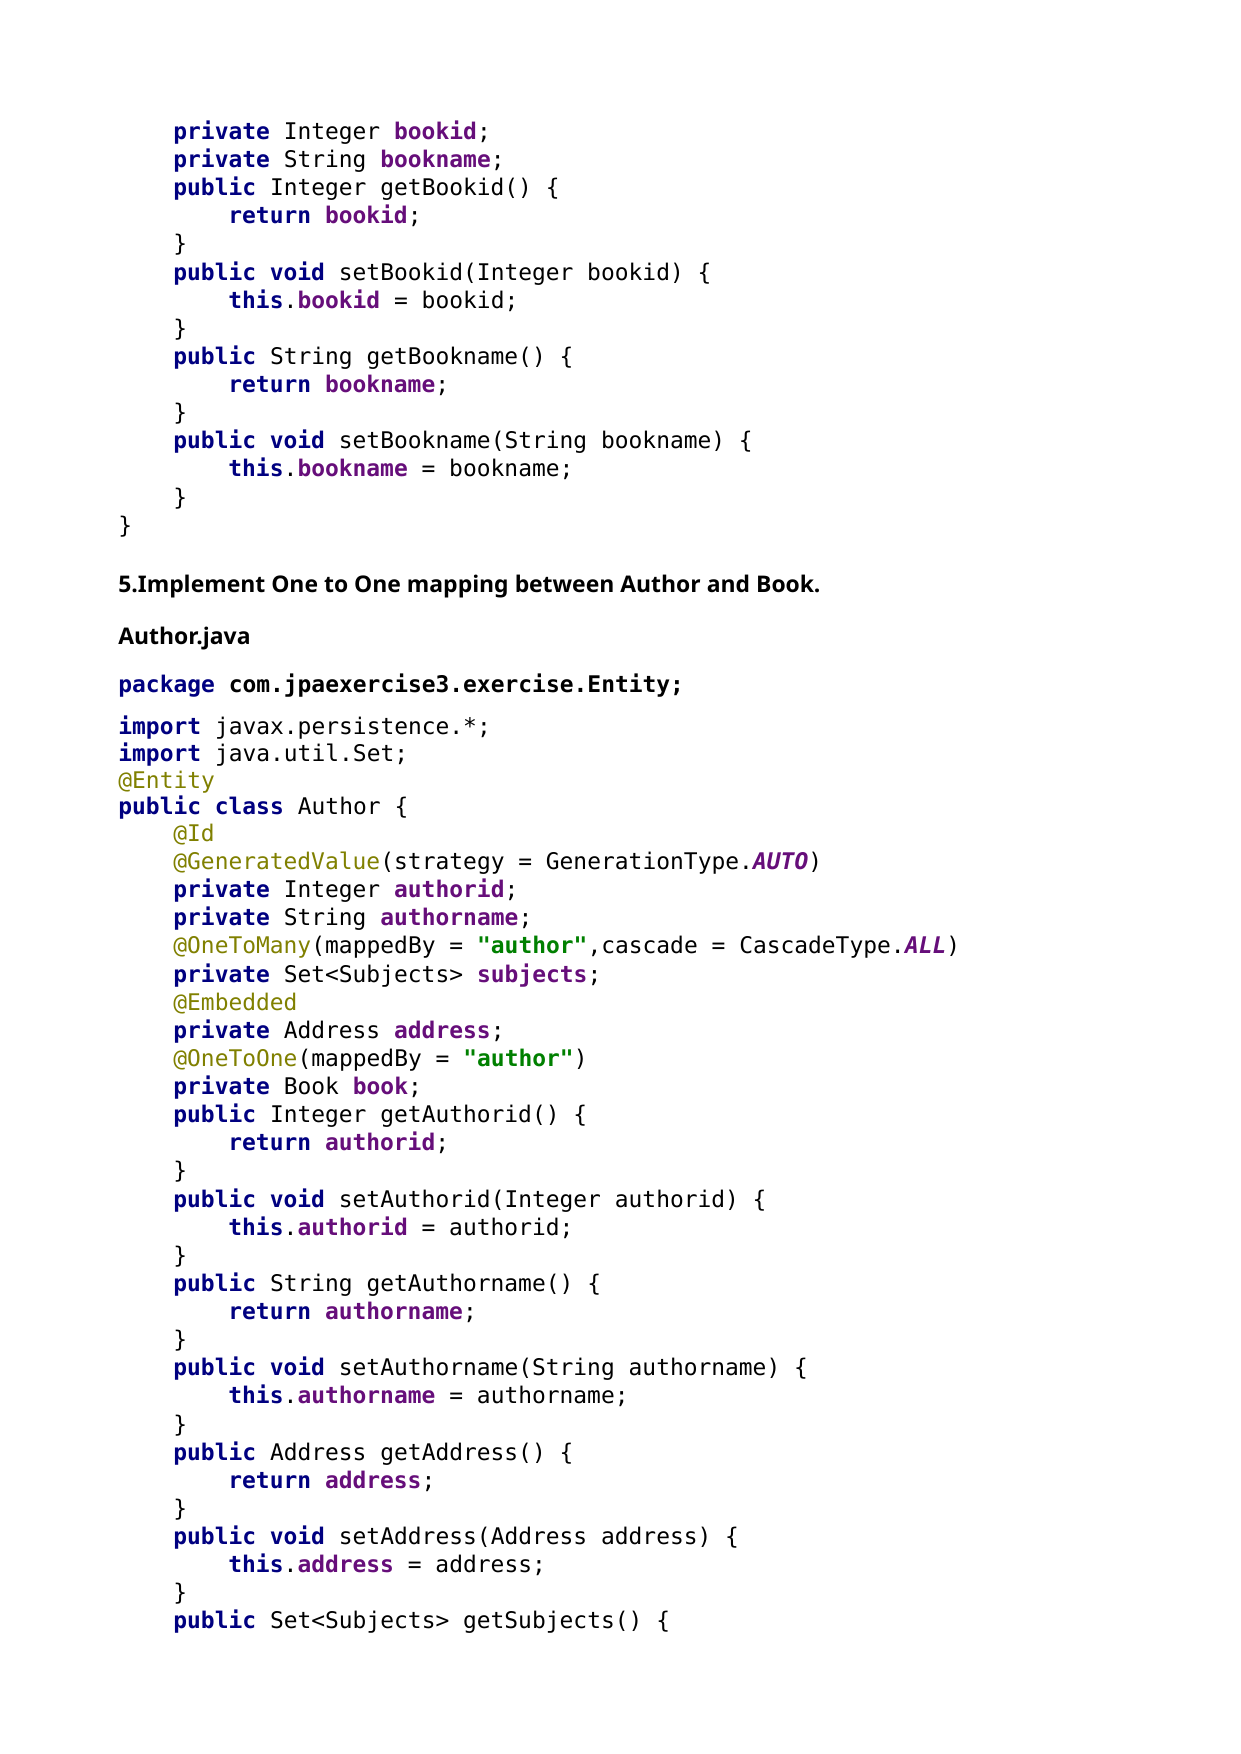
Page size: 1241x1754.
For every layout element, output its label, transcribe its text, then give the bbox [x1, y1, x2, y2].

text private Integer authorid; [118, 876, 1122, 904]
text public class Author { [118, 793, 1122, 820]
text public void setAuthorid(Integer authorid) { [118, 1186, 1122, 1214]
text public String getBookname() { [118, 343, 1122, 371]
text public String getAuthorname() { [118, 1270, 1122, 1298]
text this.authorid = authorid; [118, 1214, 1122, 1242]
text return address; [118, 1467, 1122, 1495]
text public void setAddress(Address address) { [118, 1523, 1122, 1551]
text this.authorname = authorname; [118, 1383, 1122, 1411]
text @OneToMany(mappedBy = "author",cascade = CascadeType.ALL) [118, 933, 1122, 961]
text private String authorname; [118, 904, 1122, 933]
text this.bookid = bookid; [118, 287, 1122, 315]
text this.bookname = bookname; [118, 456, 1122, 484]
text } [118, 399, 1122, 427]
text Author.java [118, 619, 1122, 651]
text public Integer getBookid() { [118, 174, 1122, 202]
text } [118, 1326, 1122, 1354]
text import java.util.Set; [118, 740, 1122, 767]
text private Address address; [118, 1017, 1122, 1045]
text return bookname; [118, 371, 1122, 399]
text @GeneratedValue(strategy = GenerationType.AUTO) [118, 848, 1122, 876]
text private Book book; [118, 1073, 1122, 1101]
text } [118, 1242, 1122, 1270]
text package com.jpaexercise3.exercise.Entity; [118, 671, 1122, 698]
text } [118, 1411, 1122, 1439]
text } [118, 1158, 1122, 1186]
text public void setBookname(String bookname) { [118, 427, 1122, 456]
text } [118, 512, 1122, 538]
text } [118, 315, 1122, 343]
text @Id [118, 820, 1122, 848]
text @Entity [118, 767, 1122, 793]
text return bookid; [118, 202, 1122, 231]
text private Integer bookid; [118, 118, 1122, 146]
text public void setBookid(Integer bookid) { [118, 259, 1122, 287]
text private Set<Subjects> subjects; [118, 961, 1122, 989]
text public Set<Subjects> getSubjects() { [118, 1608, 1122, 1636]
text @Embedded [118, 989, 1122, 1017]
text 5.Implement One to One mapping between Author and Book. [118, 568, 1122, 599]
text public void setAuthorname(String authorname) { [118, 1354, 1122, 1383]
text } [118, 1579, 1122, 1608]
text return authorid; [118, 1129, 1122, 1158]
text return authorname; [118, 1298, 1122, 1326]
text import javax.persistence.*; [118, 713, 1122, 740]
text public Integer getAuthorid() { [118, 1101, 1122, 1129]
text this.address = address; [118, 1551, 1122, 1579]
text private String bookname; [118, 146, 1122, 174]
text } [118, 484, 1122, 512]
text } [118, 231, 1122, 259]
text } [118, 1495, 1122, 1523]
text public Address getAddress() { [118, 1439, 1122, 1467]
text @OneToOne(mappedBy = "author") [118, 1045, 1122, 1073]
